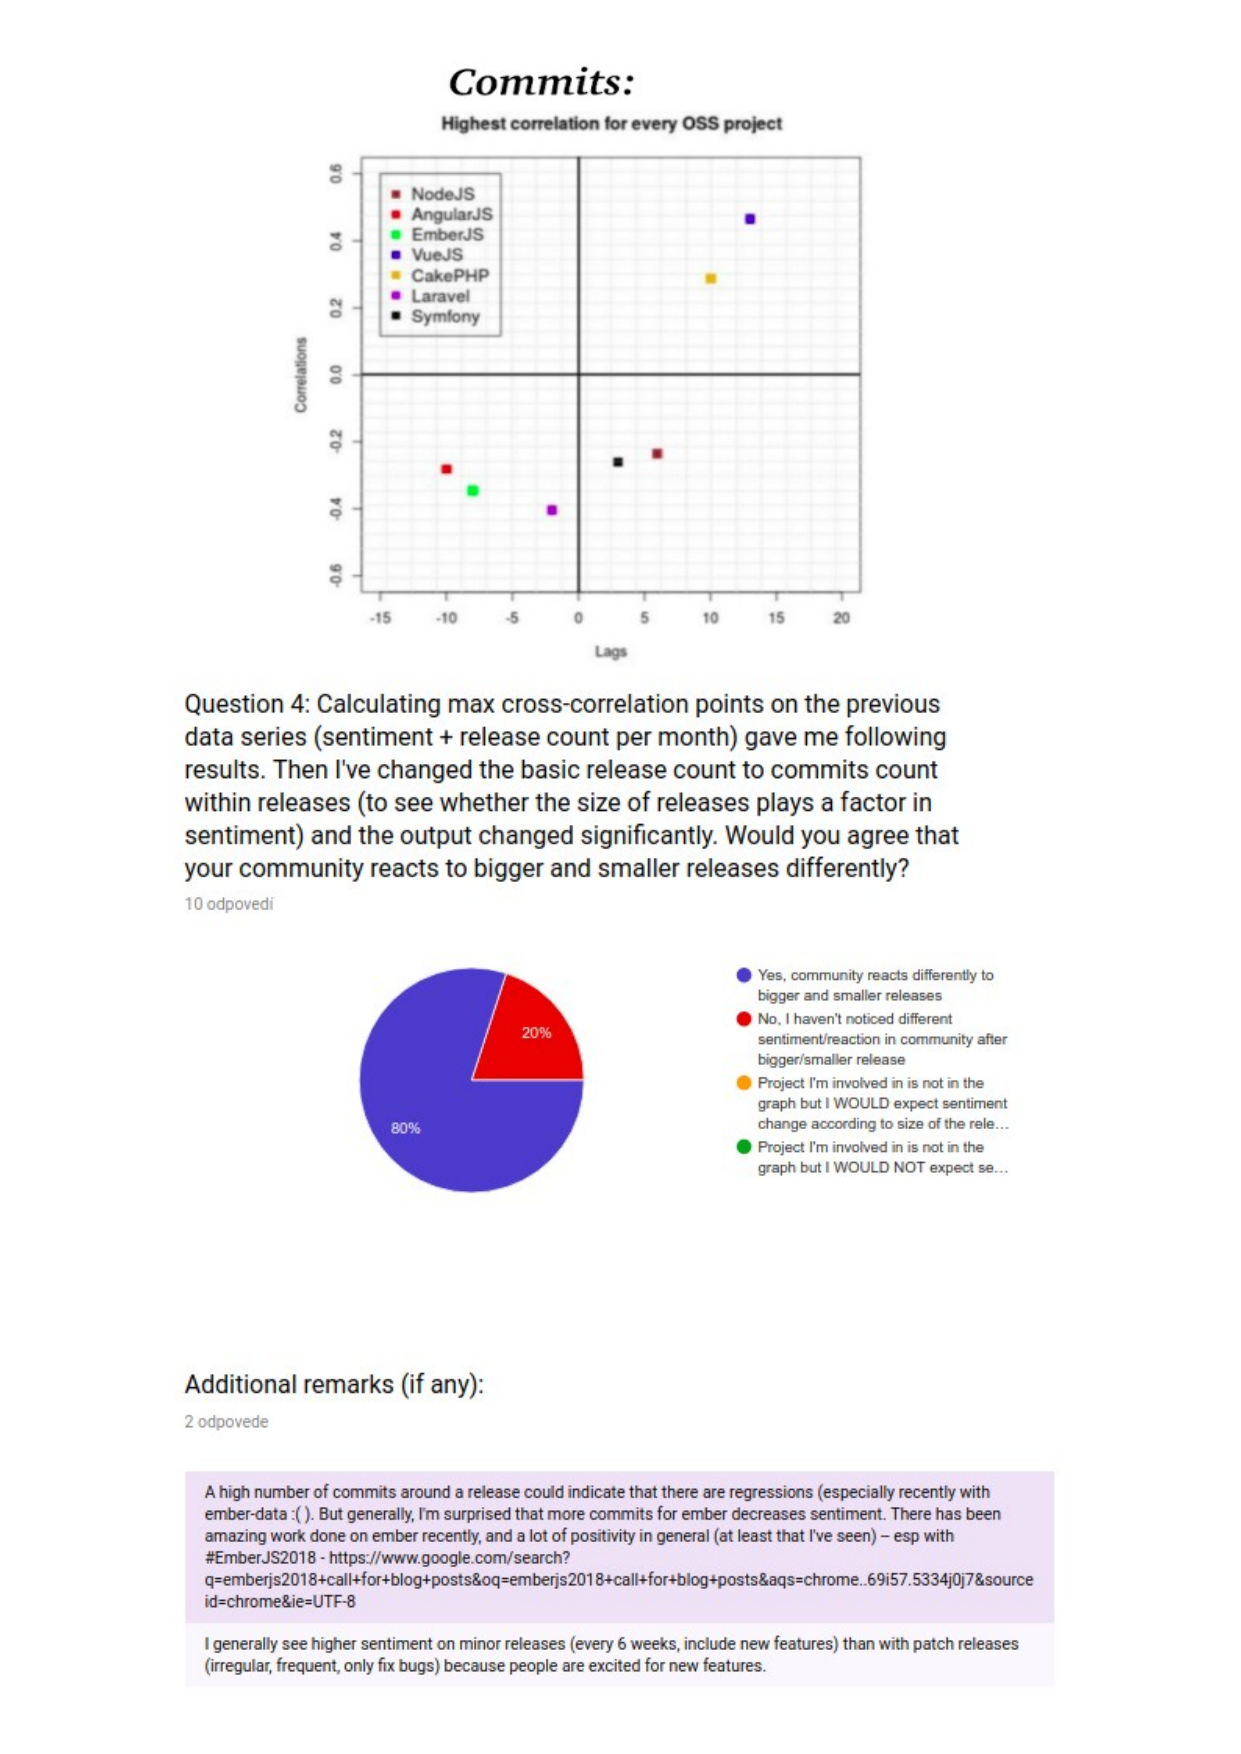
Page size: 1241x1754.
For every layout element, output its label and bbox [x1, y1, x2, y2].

picture [173, 42, 1067, 1700]
